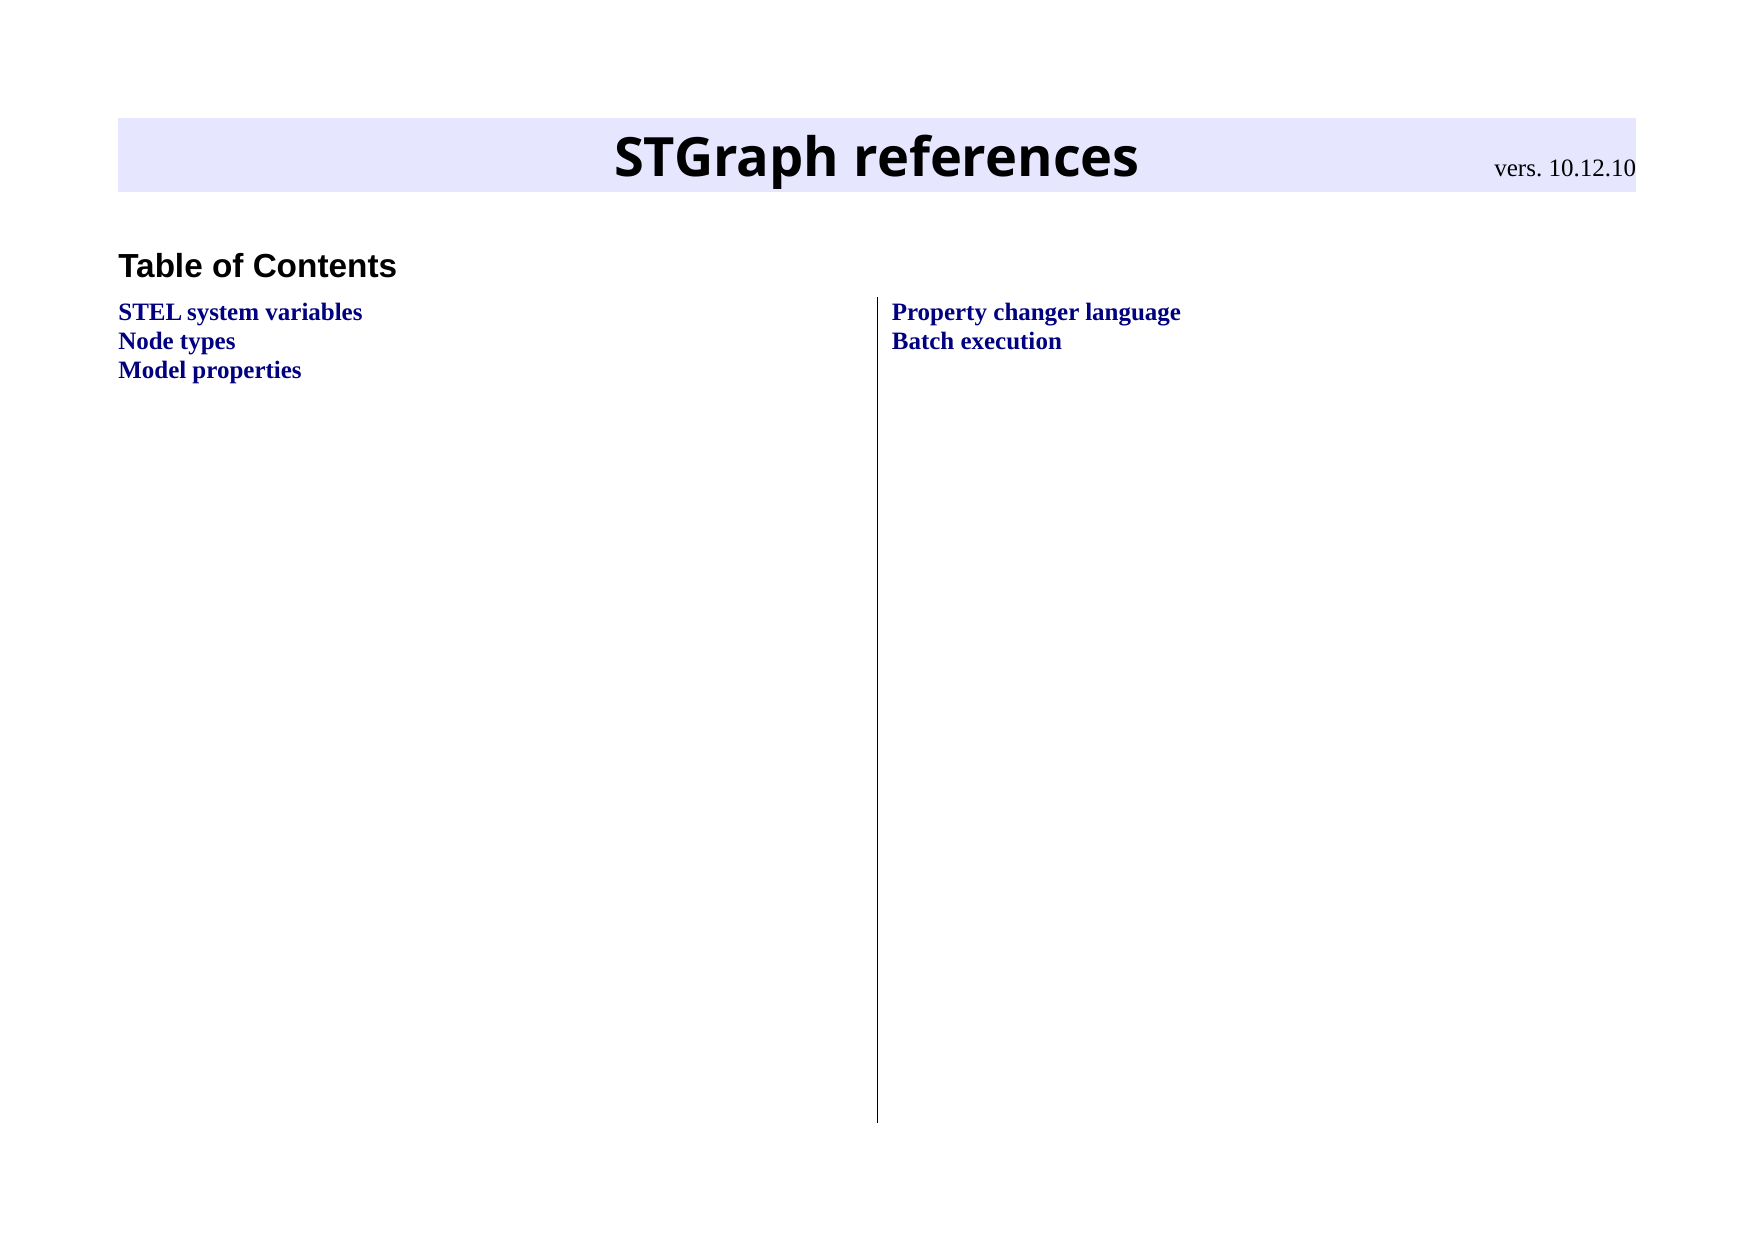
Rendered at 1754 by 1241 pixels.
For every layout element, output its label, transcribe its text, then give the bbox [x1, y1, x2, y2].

subtitle Table of Contents [118, 246, 1636, 285]
text Model properties [118, 355, 862, 383]
text STEL system variables [118, 297, 862, 326]
text Node types [118, 326, 862, 355]
text Batch execution [892, 326, 1636, 355]
text Property changer language [892, 297, 1636, 326]
